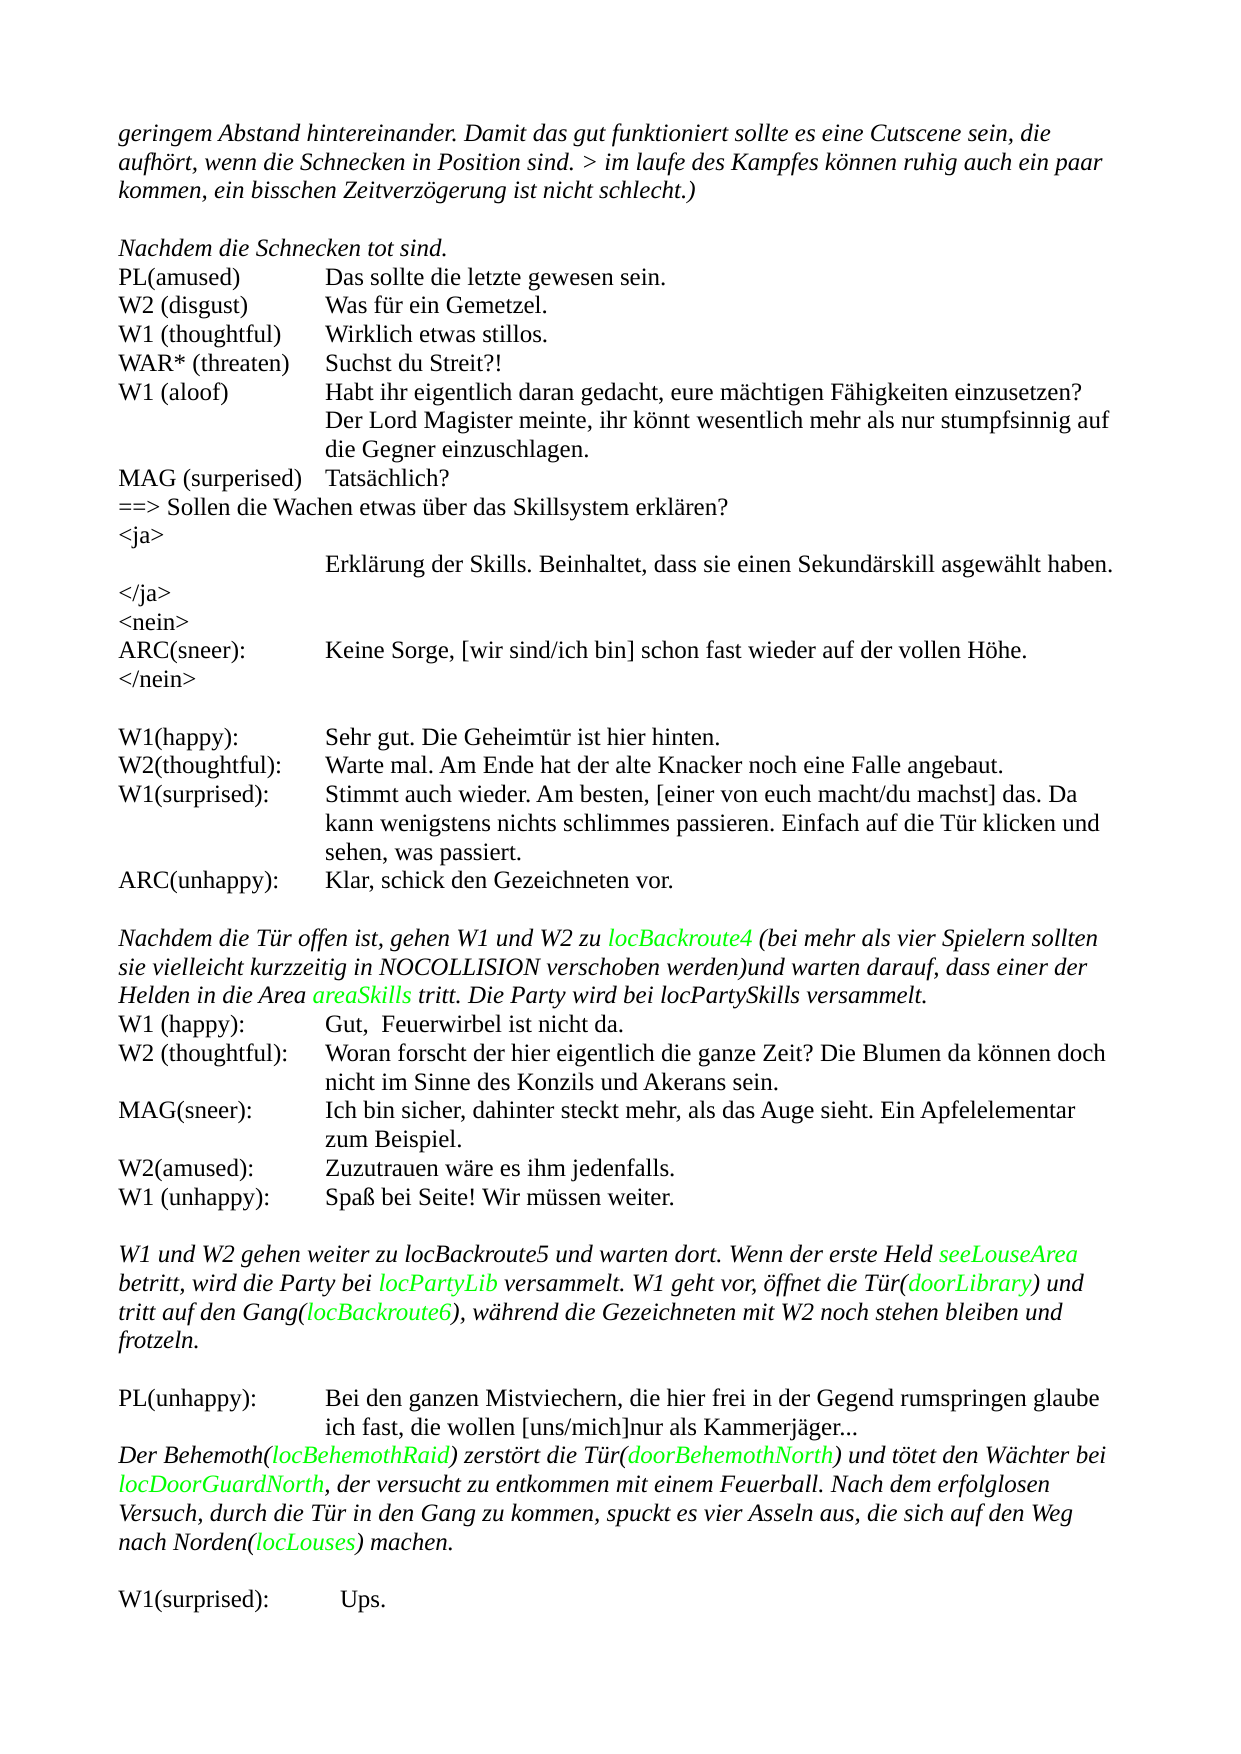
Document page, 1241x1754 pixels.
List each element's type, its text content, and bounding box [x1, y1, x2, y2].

text Der Behemoth(locBehemothRaid) zerstört die Tür(doorBehemothNorth) und tötet den Wächter bei locDoorGuardNorth, der versucht zu entkommen mit einem Feuerball. Nach dem erfolglosen Versuch, durch die Tür in den Gang zu kommen, spuckt es vier Asseln aus, die sich auf den Weg nach Norden(locLouses) machen. [118, 1441, 1122, 1556]
text Erklärung der Skills. Beinhaltet, dass sie einen Sekundärskill asgewählt haben. [118, 549, 1122, 578]
text W1(surprised): Ups. [118, 1584, 1122, 1613]
text </nein> [118, 664, 1122, 693]
text MAG(sneer): Ich bin sicher, dahinter steckt mehr, als das Auge sieht. Ein Apfelelementar zum Beispiel. [118, 1096, 1122, 1153]
text <ja> [118, 521, 1122, 549]
text W1(happy): Sehr gut. Die Geheimtür ist hier hinten. [118, 722, 1122, 751]
text W1 und W2 gehen weiter zu locBackroute5 und warten dort. Wenn der erste Held seeLouseArea betritt, wird die Party bei locPartyLib versammelt. W1 geht vor, öffnet die Tür(doorLibrary) und tritt auf den Gang(locBackroute6), während die Gezeichneten mit W2 noch stehen bleiben und frotzeln. [118, 1239, 1122, 1354]
text MAG (surperised) Tatsächlich? [118, 463, 1122, 492]
text W2(thoughtful): Warte mal. Am Ende hat der alte Knacker noch eine Falle angebaut. [118, 751, 1122, 779]
text <nein> [118, 607, 1122, 636]
text </ja> [118, 578, 1122, 607]
text PL(amused) Das sollte die letzte gewesen sein. [118, 262, 1122, 291]
text W1 (aloof) Habt ihr eigentlich daran gedacht, eure mächtigen Fähigkeiten einzusetzen? Der Lord Magister meinte, ihr könnt wesentlich mehr als nur stumpfsinnig auf die Gegner einzuschlagen. [118, 377, 1122, 463]
text W1(surprised): Stimmt auch wieder. Am besten, [einer von euch macht/du machst] das. Da kann wenigstens nichts schlimmes passieren. Einfach auf die Tür klicken und sehen, was passiert. [118, 779, 1122, 866]
text W2 (disgust) Was für ein Gemetzel. [118, 291, 1122, 319]
text WAR* (threaten) Suchst du Streit?! [118, 348, 1122, 377]
text W1 (thoughtful) Wirklich etwas stillos. [118, 319, 1122, 348]
text PL(unhappy): Bei den ganzen Mistviechern, die hier frei in der Gegend rumspringen glaube ich fast, die wollen [uns/mich]nur als Kammerjäger... [118, 1383, 1122, 1441]
text W1 (happy): Gut, Feuerwirbel ist nicht da. [118, 1009, 1122, 1038]
text Nachdem die Tür offen ist, gehen W1 und W2 zu locBackroute4 (bei mehr als vier Spielern sollten sie vielleicht kurzzeitig in NOCOLLISION verschoben werden)und warten darauf, dass einer der Helden in die Area areaSkills tritt. Die Party wird bei locPartySkills versammelt. [118, 923, 1122, 1009]
text W2(amused): Zuzutrauen wäre es ihm jedenfalls. [118, 1153, 1122, 1182]
text ==> Sollen die Wachen etwas über das Skillsystem erklären? [118, 492, 1122, 521]
text W2 (thoughtful): Woran forscht der hier eigentlich die ganze Zeit? Die Blumen da können doch nicht im Sinne des Konzils und Akerans sein. [118, 1038, 1122, 1096]
text ARC(sneer): Keine Sorge, [wir sind/ich bin] schon fast wieder auf der vollen Höhe. [118, 636, 1122, 664]
text Nachdem die Schnecken tot sind. [118, 233, 1122, 262]
text ARC(unhappy): Klar, schick den Gezeichneten vor. [118, 866, 1122, 894]
text W1 (unhappy): Spaß bei Seite! Wir müssen weiter. [118, 1182, 1122, 1211]
text geringem Abstand hintereinander. Damit das gut funktioniert sollte es eine Cutscene sein, die aufhört, wenn die Schnecken in Position sind. > im laufe des Kampfes können ruhig auch ein paar kommen, ein bisschen Zeitverzögerung ist nicht schlecht.) [118, 118, 1122, 204]
